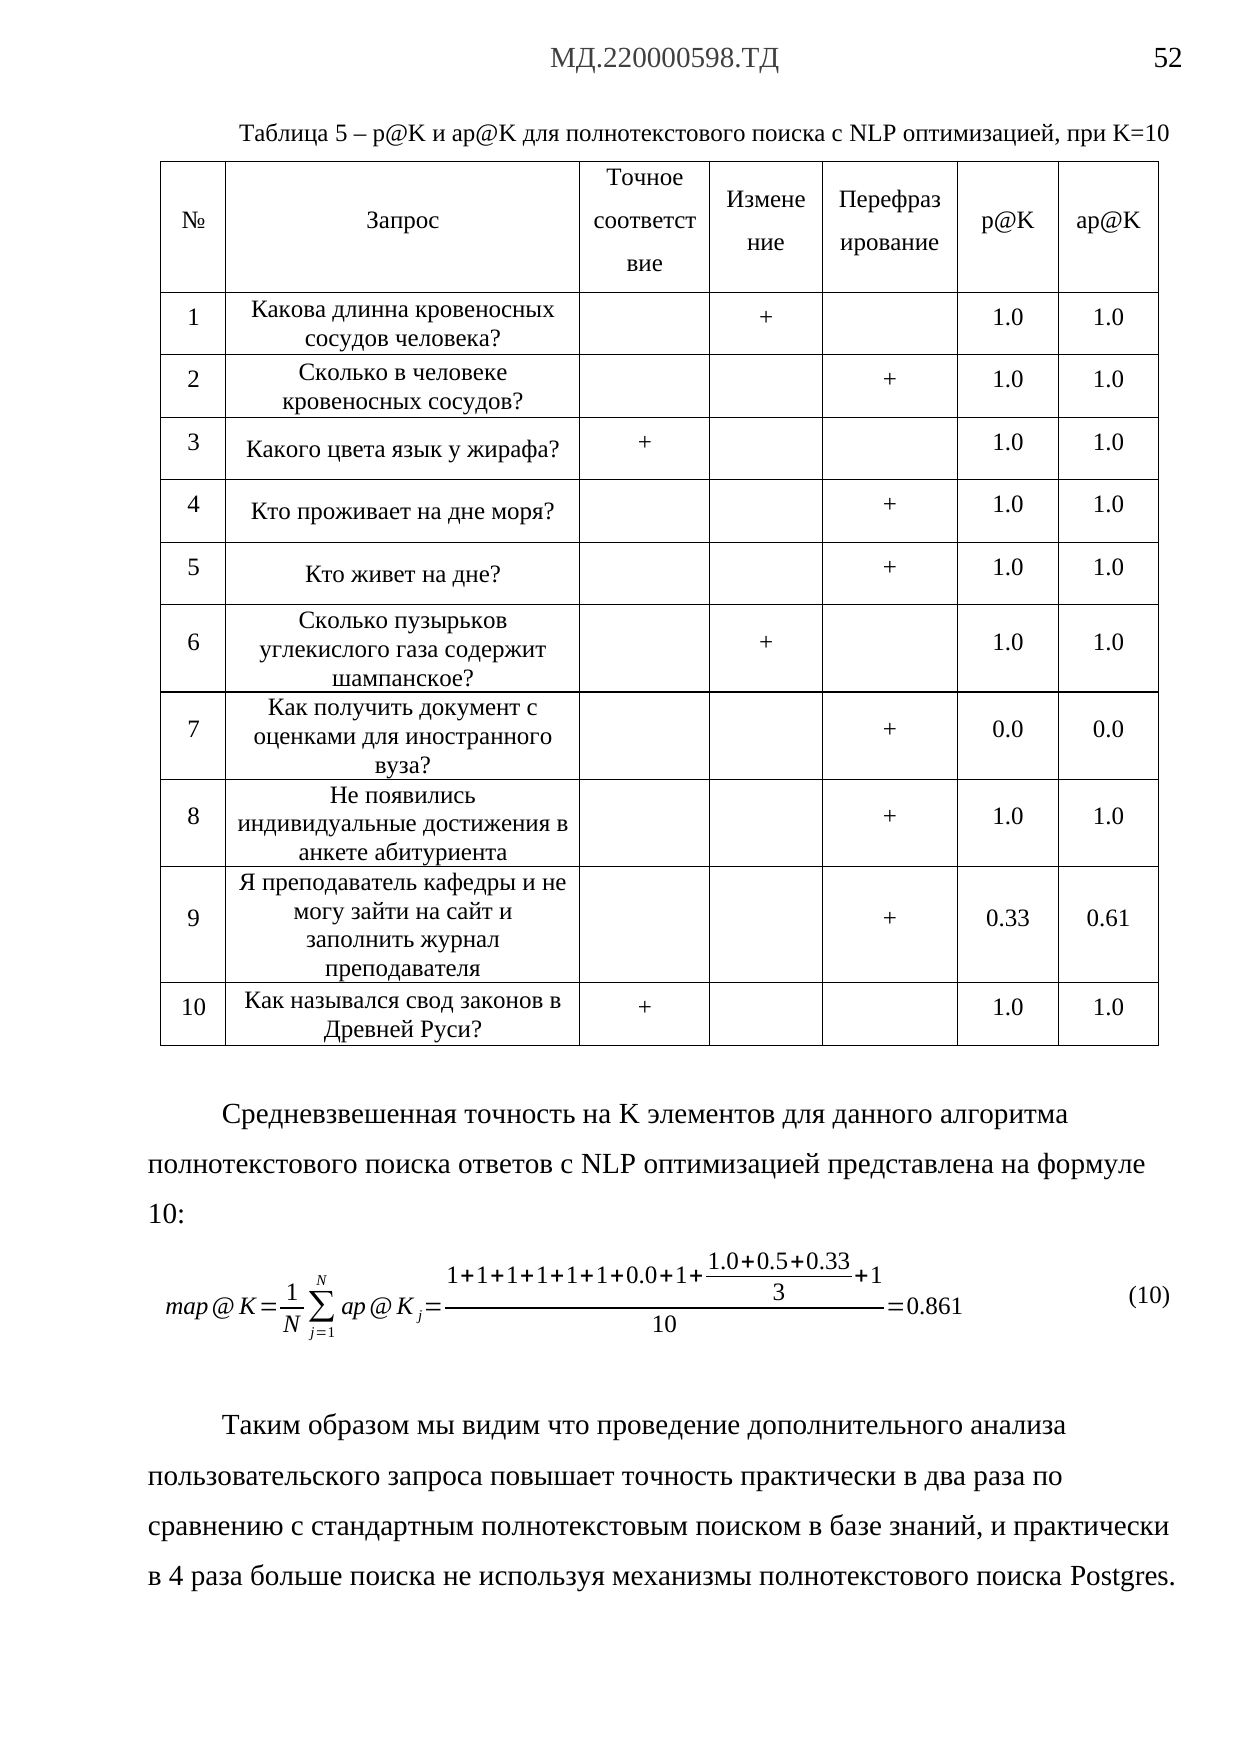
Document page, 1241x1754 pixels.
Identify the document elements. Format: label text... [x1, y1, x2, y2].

table_cell [710, 983, 822, 1044]
table_cell [823, 293, 957, 354]
table_cell Не появились индивидуальные достижения в анкете абитуриента [226, 780, 579, 866]
table_cell 1.0 [1059, 543, 1158, 604]
table_cell 4 [161, 480, 225, 542]
table_header (10) [1029, 1247, 1181, 1357]
table_cell 8 [161, 780, 225, 866]
table_cell 1.0 [958, 418, 1058, 479]
table_cell [823, 983, 957, 1044]
table_cell [710, 418, 822, 479]
table_cell 1.0 [958, 605, 1058, 691]
table_cell + [823, 543, 957, 604]
table_cell + [823, 693, 957, 779]
table_cell 5 [161, 543, 225, 604]
table_cell Как назывался свод законов в Древней Руси? [226, 983, 579, 1044]
table_header [148, 1247, 1029, 1357]
text Таблица 5 – p@K и ap@K для полнотекстового поиска с NLP оптимизацией, при K=10 [218, 118, 1169, 147]
table_cell + [823, 355, 957, 417]
table_cell 1.0 [1059, 293, 1158, 354]
table_cell [710, 355, 822, 417]
table_cell [710, 543, 822, 604]
table_cell Сколько в человеке кровеносных сосудов? [226, 355, 579, 417]
table_cell [580, 780, 709, 866]
table_cell + [710, 293, 822, 354]
table_cell 1.0 [1059, 780, 1158, 866]
table_cell [710, 480, 822, 542]
table_cell 1.0 [1059, 605, 1158, 691]
table_cell + [580, 983, 709, 1044]
table_cell [580, 867, 709, 982]
table_header № [161, 162, 225, 292]
table_cell [710, 780, 822, 866]
table_cell [580, 480, 709, 542]
table_cell 1.0 [1059, 983, 1158, 1044]
table_header Изменение [710, 162, 822, 292]
table_cell 1.0 [958, 480, 1058, 542]
table_cell 9 [161, 867, 225, 982]
table_header Точное соответствие [580, 162, 709, 292]
table_cell Я преподаватель кафедры и не могу зайти на сайт и заполнить журнал преподавателя [226, 867, 579, 982]
table_cell [580, 693, 709, 779]
table_cell + [823, 867, 957, 982]
table_cell Какова длинна кровеносных сосудов человека? [226, 293, 579, 354]
table_cell + [580, 418, 709, 479]
table_cell 1.0 [1059, 418, 1158, 479]
table_cell [580, 355, 709, 417]
table_cell 0.61 [1059, 867, 1158, 982]
table_cell Сколько пузырьков углекислого газа содержит шампанское? [226, 605, 579, 691]
table_cell 1.0 [958, 543, 1058, 604]
table_cell [823, 605, 957, 691]
table_cell 0.0 [958, 693, 1058, 779]
table_cell [823, 418, 957, 479]
table_cell 2 [161, 355, 225, 417]
table_cell Кто проживает на дне моря? [226, 480, 579, 542]
table_cell Кто живет на дне? [226, 543, 579, 604]
table_cell 3 [161, 418, 225, 479]
table_cell 6 [161, 605, 225, 691]
table_cell + [710, 605, 822, 691]
table_header Перефразирование [823, 162, 957, 292]
table_cell Какого цвета язык у жирафа? [226, 418, 579, 479]
table_cell 0.33 [958, 867, 1058, 982]
table_cell 1.0 [1059, 355, 1158, 417]
table_cell Как получить документ с оценками для иностранного вуза? [226, 693, 579, 779]
table_cell 1 [161, 293, 225, 354]
table_cell [710, 693, 822, 779]
table_cell 1.0 [958, 355, 1058, 417]
table_header ap@K [1059, 162, 1158, 292]
table_cell 10 [161, 983, 225, 1044]
table_cell 1.0 [958, 293, 1058, 354]
table_header p@K [958, 162, 1058, 292]
table_cell [710, 867, 822, 982]
table_header Запрос [226, 162, 579, 292]
table_cell 1.0 [1059, 480, 1158, 542]
table_cell + [823, 780, 957, 866]
table_cell [580, 605, 709, 691]
text Таким образом мы видим что проведение дополнительного анализа пользовательского запроса повышает точность практически в два раза по сравнению с стандартным полнотекстовым поиском в базе знаний, и практически в 4 раза больше поиска не используя механизмы полнотекстового поиска Postgres. [148, 1407, 1181, 1592]
table_cell 1.0 [958, 780, 1058, 866]
table_cell 1.0 [958, 983, 1058, 1044]
text Средневзвешенная точность на K элементов для данного алгоритма полнотекстового поиска ответов с NLP оптимизацией представлена на формуле 10: [148, 1096, 1181, 1230]
table_cell 7 [161, 693, 225, 779]
table_cell [580, 543, 709, 604]
table_cell [580, 293, 709, 354]
table_cell 0.0 [1059, 693, 1158, 779]
table_cell + [823, 480, 957, 542]
